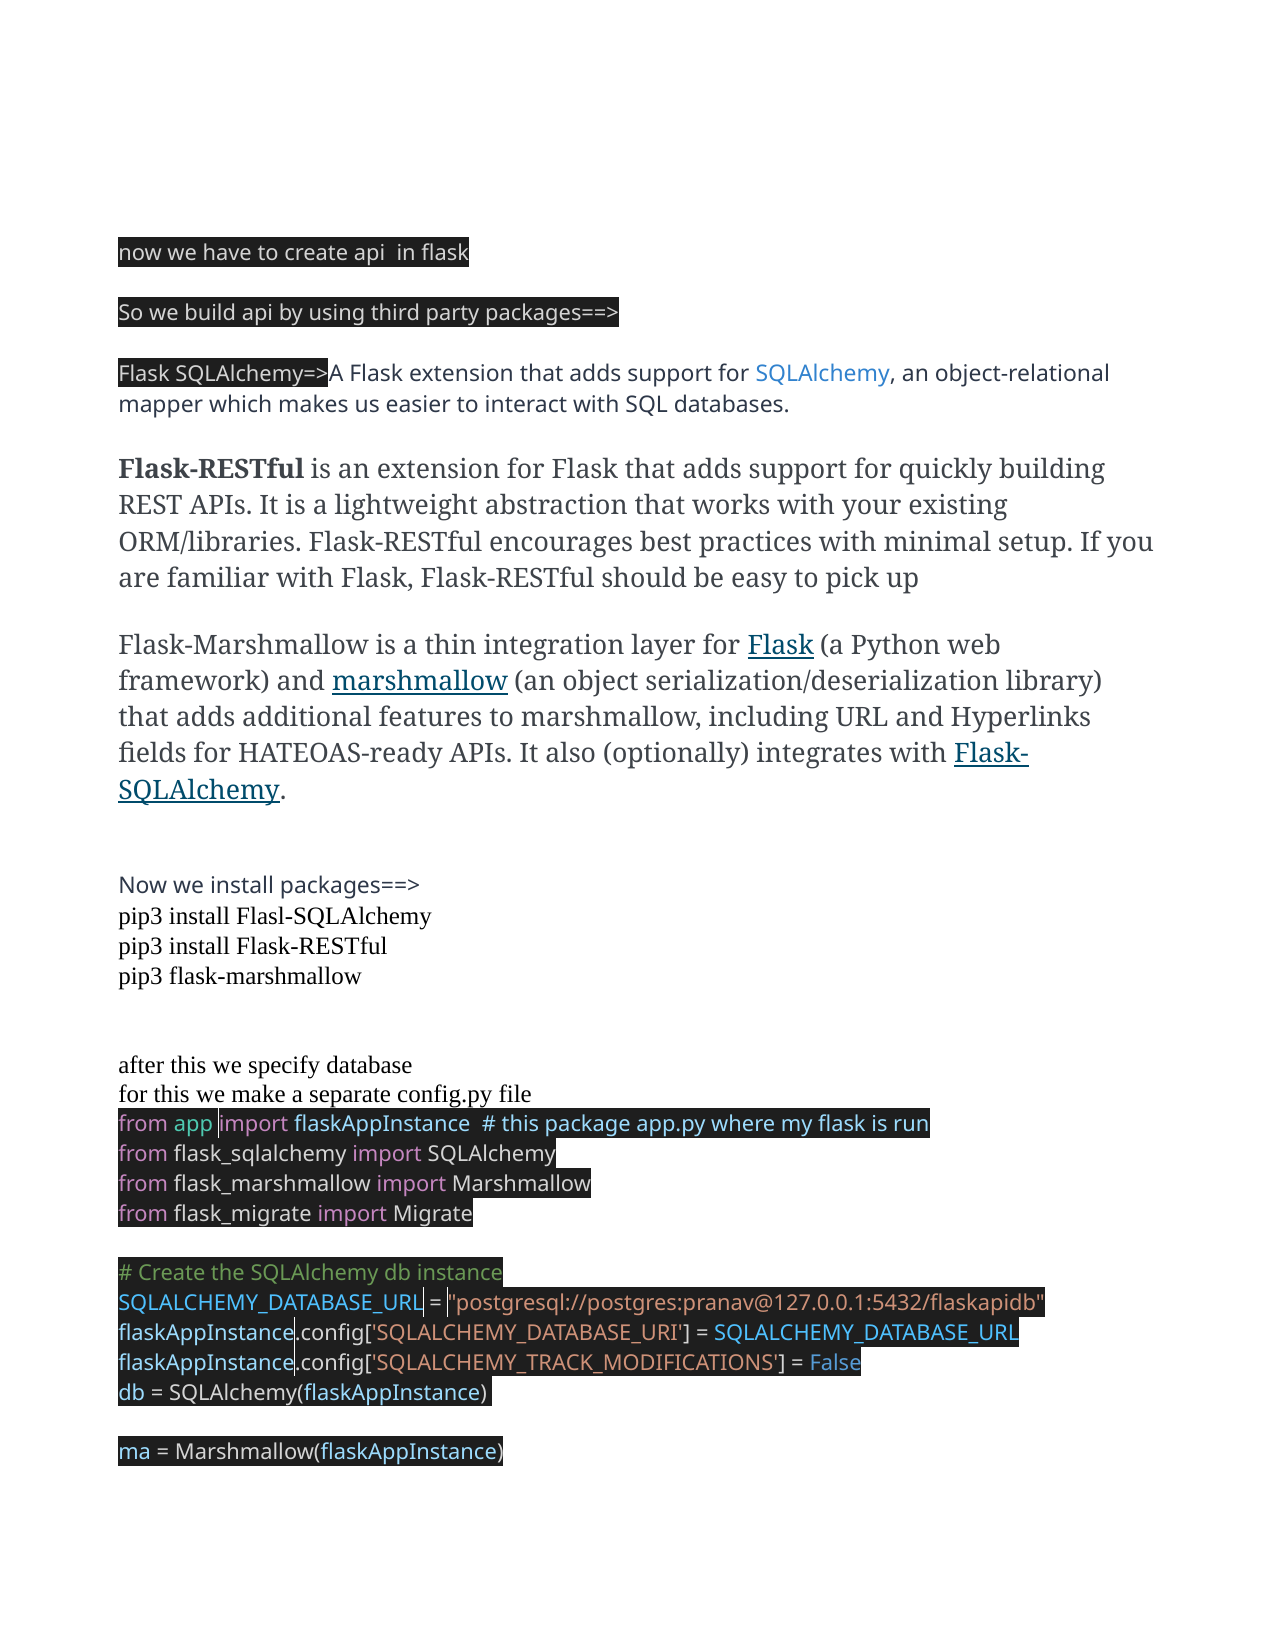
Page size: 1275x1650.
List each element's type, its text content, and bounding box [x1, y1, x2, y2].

text from flask_marshmallow import Marshmallow [118, 1168, 1157, 1198]
text flaskAppInstance.config['SQLALCHEMY_TRACK_MODIFICATIONS'] = False [118, 1347, 1157, 1376]
text from app import flaskAppInstance # this package app.py where my flask is run [118, 1108, 1157, 1138]
text after this we specify database [118, 1049, 1157, 1079]
text Now we install packages==> [118, 869, 1157, 901]
text pip3 install Flask-RESTful [118, 930, 1157, 960]
text Flask-Marshmallow is a thin integration layer for Flask (a Python web framework) and marshmallow (an object serialization/deserialization library) that adds additional features to marshmallow, including URL and Hyperlinks fields for HATEOAS-ready APIs. It also (optionally) integrates with Flask-SQLAlchemy. [118, 626, 1157, 807]
text pip3 flask-marshmallow [118, 960, 1157, 989]
text for this we make a separate config.py file [118, 1079, 1157, 1108]
text from flask_sqlalchemy import SQLAlchemy [118, 1138, 1157, 1168]
text Flask SQLAlchemy=>A Flask extension that adds support for SQLAlchemy, an object-relational mapper which makes us easier to interact with SQL databases. [118, 356, 1157, 419]
text ma = Marshmallow(flaskAppInstance) [118, 1436, 1157, 1466]
text # Create the SQLAlchemy db instance [118, 1257, 1157, 1287]
text Flask-RESTful is an extension for Flask that adds support for quickly building REST APIs. It is a lightweight abstraction that works with your existing ORM/libraries. Flask-RESTful encourages best practices with minimal setup. If you are familiar with Flask, Flask-RESTful should be easy to pick up [118, 450, 1157, 595]
text So we build api by using third party packages==> [118, 297, 1157, 327]
text pip3 install Flasl-SQLAlchemy [118, 901, 1157, 930]
text from flask_migrate import Migrate [118, 1198, 1157, 1227]
text now we have to create api in flask [118, 237, 1157, 267]
text SQLALCHEMY_DATABASE_URL = "postgresql://postgres:pranav@127.0.0.1:5432/flaskapidb" [118, 1287, 1157, 1317]
text flaskAppInstance.config['SQLALCHEMY_DATABASE_URI'] = SQLALCHEMY_DATABASE_URL [118, 1317, 1157, 1347]
text db = SQLAlchemy(flaskAppInstance) [118, 1376, 1157, 1406]
